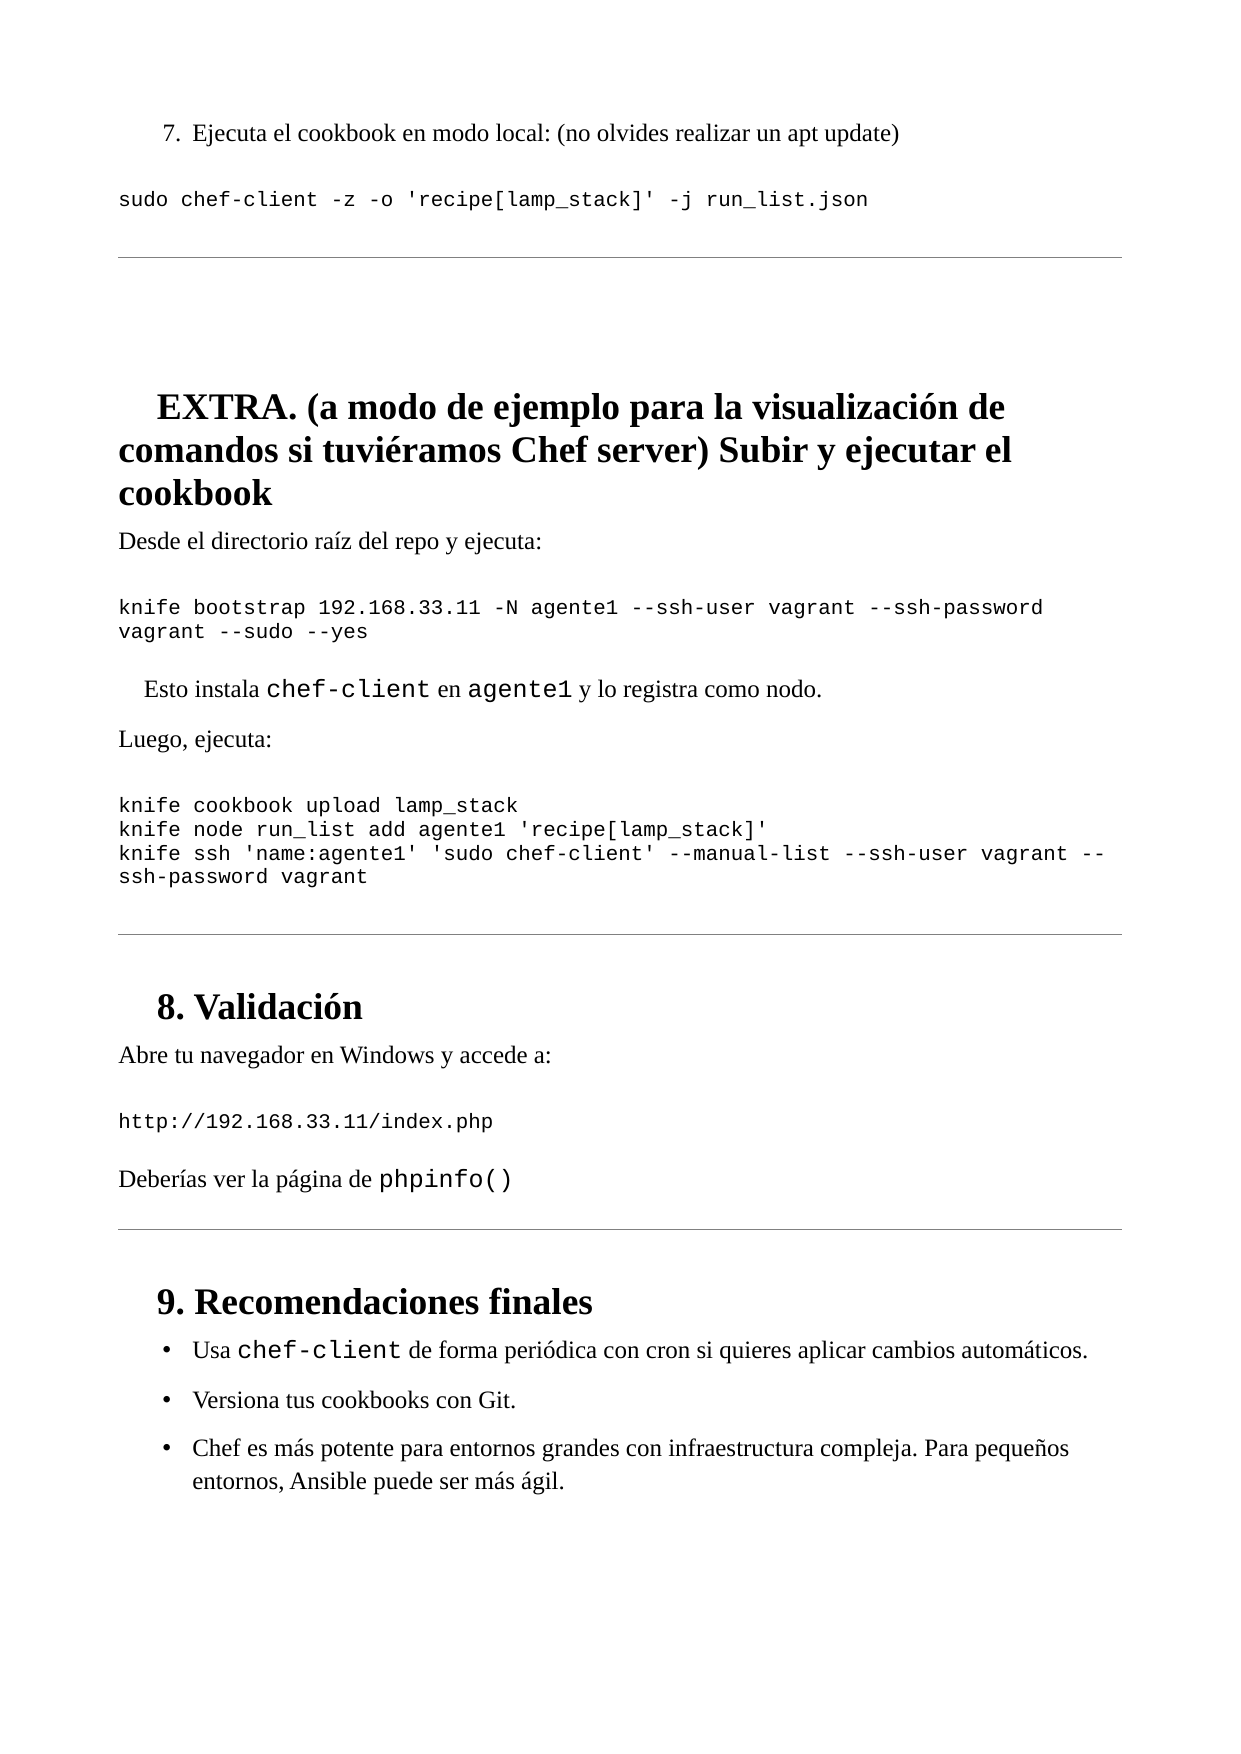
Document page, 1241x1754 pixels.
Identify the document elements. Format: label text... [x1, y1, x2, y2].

text http://192.168.33.11/index.php [118, 1111, 1122, 1135]
subtitle 🔸 8. Validación [118, 984, 1122, 1027]
list Ejecuta el cookbook en modo local: (no olvides realizar un apt update) [162, 118, 1122, 147]
text sudo chef-client -z -o 'recipe[lamp_stack]' -j run_list.json [118, 189, 1122, 213]
list Usa chef-client de forma periódica con cron si quieres aplicar cambios automáticos. [162, 1335, 1122, 1366]
text knife cookbook upload lamp_stack [118, 795, 1122, 819]
subtitle 🔁 [118, 308, 1122, 351]
text Abre tu navegador en Windows y accede a: [118, 1040, 1122, 1069]
text Deberías ver la página de phpinfo() 🥳 [118, 1164, 1122, 1195]
text knife ssh 'name:agente1' 'sudo chef-client' --manual-list --ssh-user vagrant --ssh-password vagrant [118, 842, 1122, 890]
list Chef es más potente para entornos grandes con infraestructura compleja. Para pequeños entornos, Ansible puede ser más ágil. [162, 1433, 1122, 1494]
subtitle 🧩 9. Recomendaciones finales [118, 1279, 1122, 1323]
list Versiona tus cookbooks con Git. [162, 1385, 1122, 1414]
text Desde el directorio raíz del repo y ejecuta: [118, 526, 1122, 555]
text Luego, ejecuta: [118, 724, 1122, 753]
text 🔹 Esto instala chef-client en agente1 y lo registra como nodo. [118, 674, 1122, 705]
text knife node run_list add agente1 'recipe[lamp_stack]' [118, 819, 1122, 842]
subtitle 🔸 EXTRA. (a modo de ejemplo para la visualización de comandos si tuviéramos Chef server) Subir y ejecutar el cookbook [118, 384, 1122, 513]
text knife bootstrap 192.168.33.11 -N agente1 --ssh-user vagrant --ssh-password vagrant --sudo --yes [118, 597, 1122, 644]
